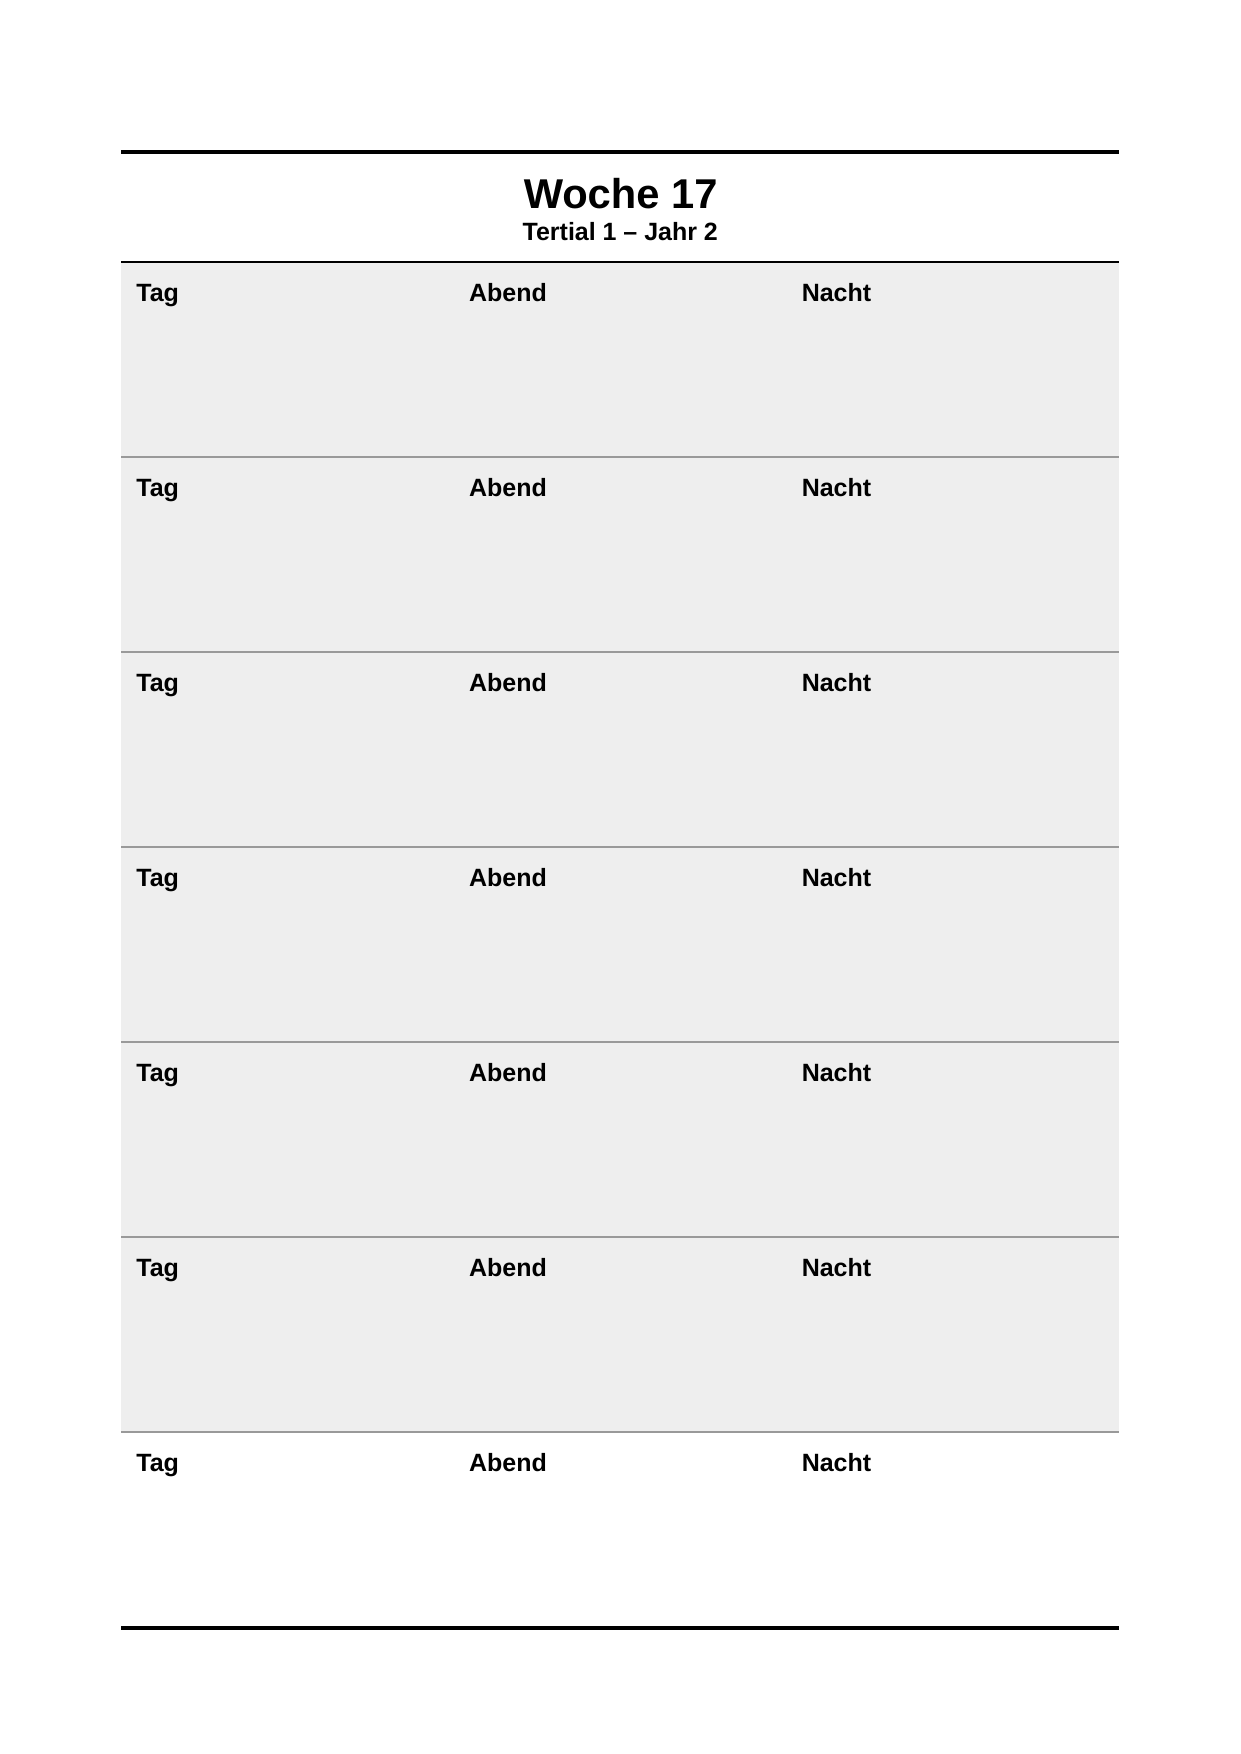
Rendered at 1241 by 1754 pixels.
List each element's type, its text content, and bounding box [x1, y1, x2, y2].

table_cell Abend [454, 653, 787, 846]
table_cell Abend [454, 848, 787, 1041]
table_cell Abend [454, 1433, 787, 1626]
table_header Woche 17 Tertial 1 – Jahr 2 [121, 154, 1119, 261]
table_cell Tag [121, 263, 454, 456]
table_cell Nacht [787, 848, 1119, 1041]
table_cell Nacht [787, 263, 1119, 456]
table_cell Abend [454, 1238, 787, 1431]
table_cell Abend [454, 1043, 787, 1236]
table_cell Nacht [787, 1238, 1119, 1431]
table_cell Abend [454, 458, 787, 651]
table_cell Tag [121, 653, 454, 846]
table_cell Abend [454, 263, 787, 456]
table_cell Tag [121, 1238, 454, 1431]
table_cell Nacht [787, 1433, 1119, 1626]
table_cell Tag [121, 848, 454, 1041]
table_cell Tag [121, 458, 454, 651]
table_cell Nacht [787, 1043, 1119, 1236]
table_cell Tag [121, 1433, 454, 1626]
table_cell Nacht [787, 653, 1119, 846]
table_cell Tag [121, 1043, 454, 1236]
table_cell Nacht [787, 458, 1119, 651]
